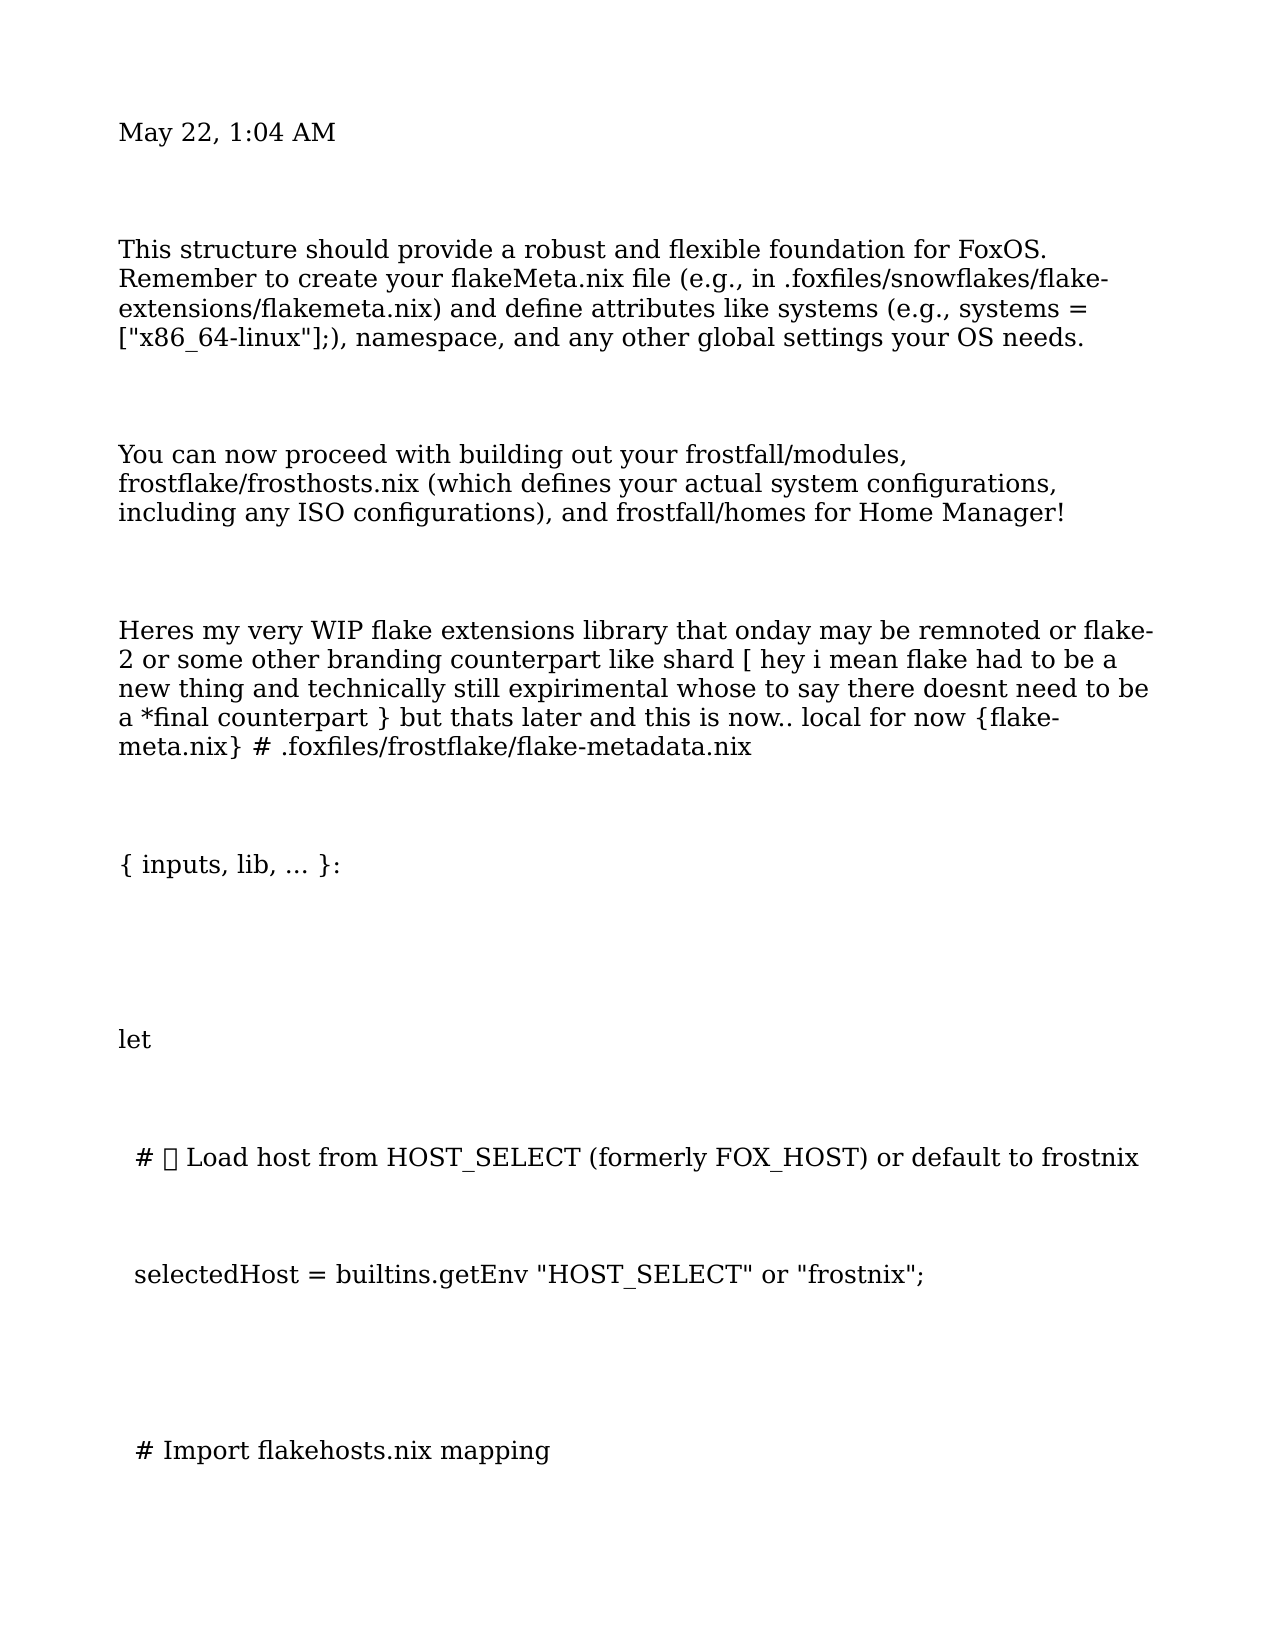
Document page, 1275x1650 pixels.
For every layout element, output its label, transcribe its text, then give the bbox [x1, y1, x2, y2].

text This structure should provide a robust and flexible foundation for FoxOS. Remember to create your flakeMeta.nix file (e.g., in .foxfiles/snowflakes/flake-extensions/flakemeta.nix) and define attributes like systems (e.g., systems = ["x86_64-linux"];), namespace, and any other global settings your OS needs. [118, 235, 1157, 352]
text You can now proceed with building out your frostfall/modules, frostflake/frosthosts.nix (which defines your actual system configurations, including any ISO configurations), and frostfall/homes for Home Manager! [118, 440, 1157, 528]
text Heres my very WIP flake extensions library that onday may be remnoted or flake-2 or some other branding counterpart like shard [ hey i mean flake had to be a new thing and technically still expirimental whose to say there doesnt need to be a *final counterpart } but thats later and this is now.. local for now {flake-meta.nix} # .foxfiles/frostflake/flake-metadata.nix [118, 616, 1157, 762]
text # Import flakehosts.nix mapping [118, 1436, 1157, 1465]
text { inputs, lib, ... }: [118, 850, 1157, 879]
text May 22, 1:04 AM [118, 118, 1157, 147]
text let [118, 1026, 1157, 1055]
text selectedHost = builtins.getEnv "HOST_SELECT" or "frostnix"; [118, 1260, 1157, 1289]
text # 🧠 Load host from HOST_SELECT (formerly FOX_HOST) or default to frostnix [118, 1143, 1157, 1172]
